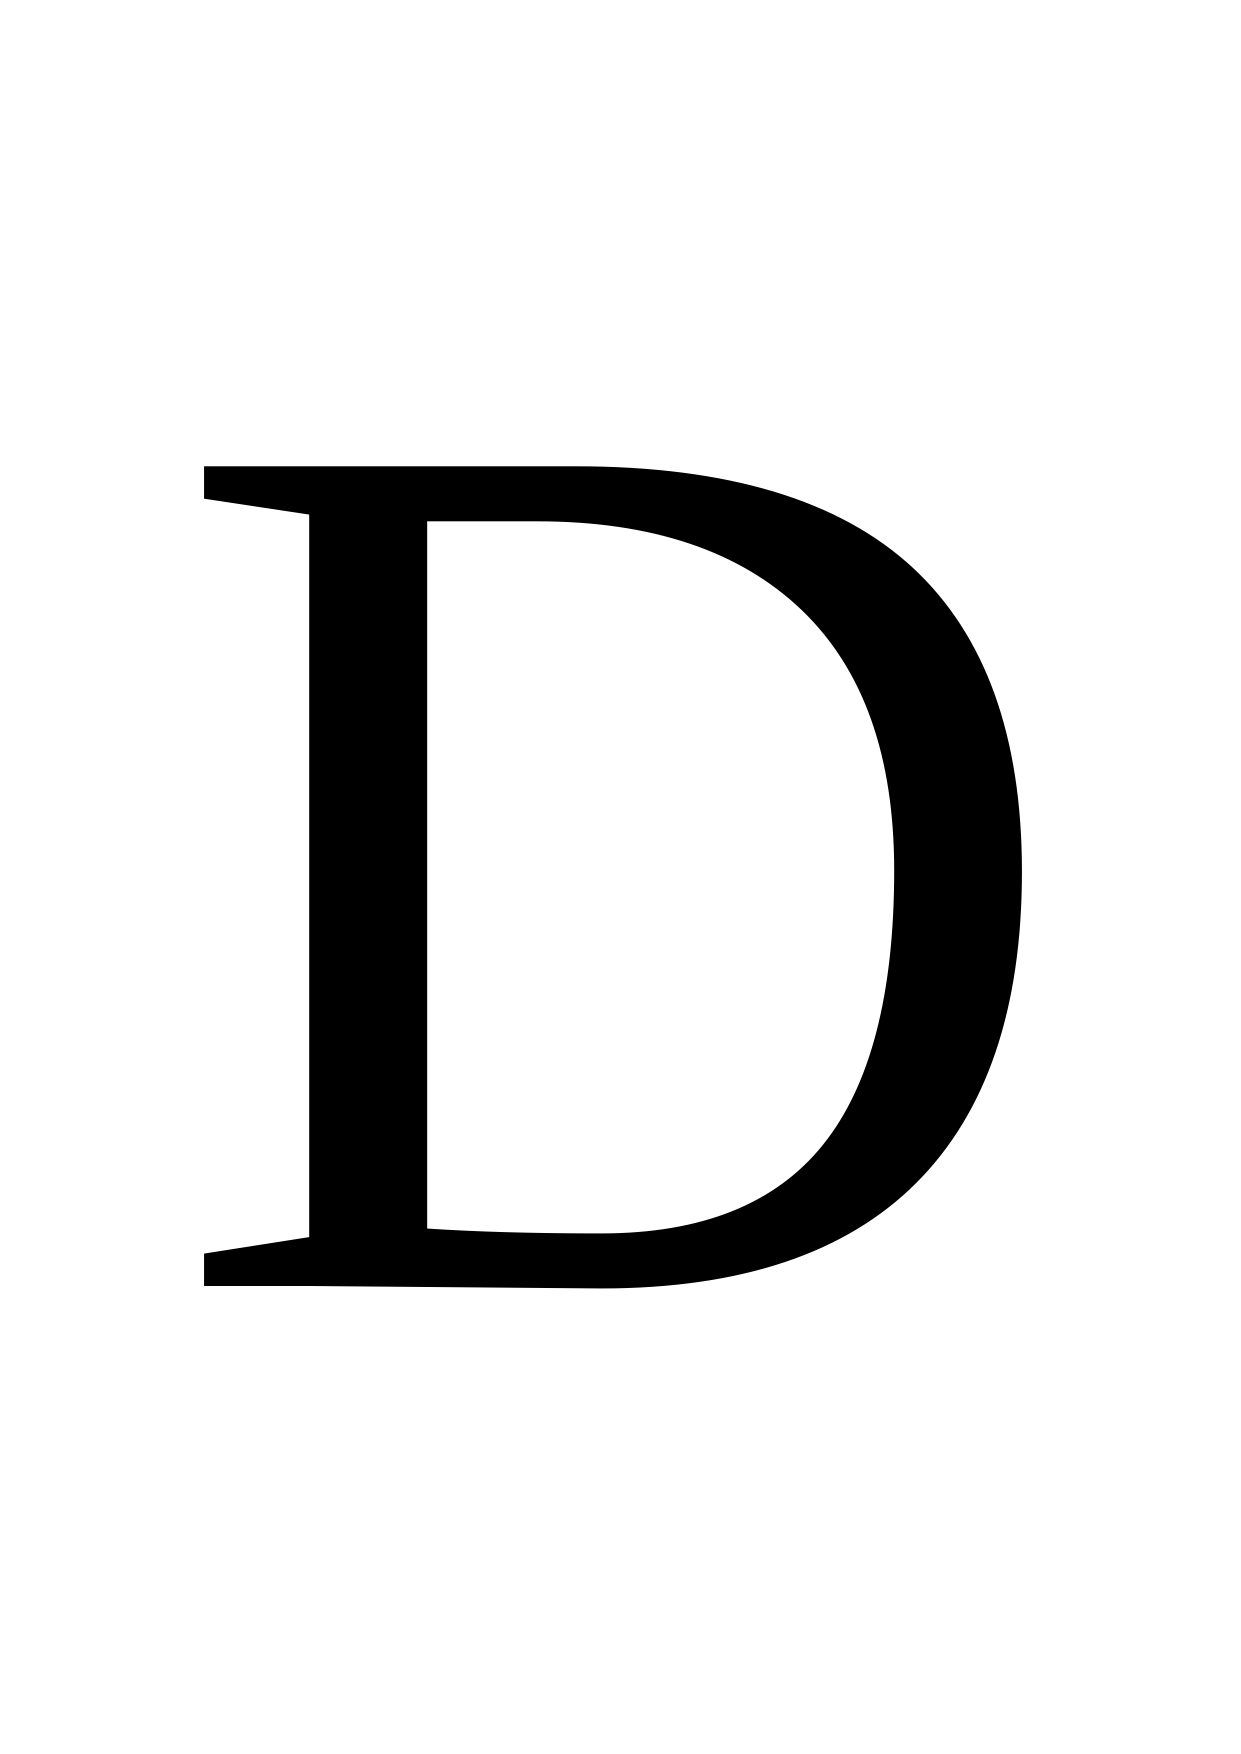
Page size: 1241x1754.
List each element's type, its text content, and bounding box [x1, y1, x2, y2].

text D [118, 118, 1122, 1558]
